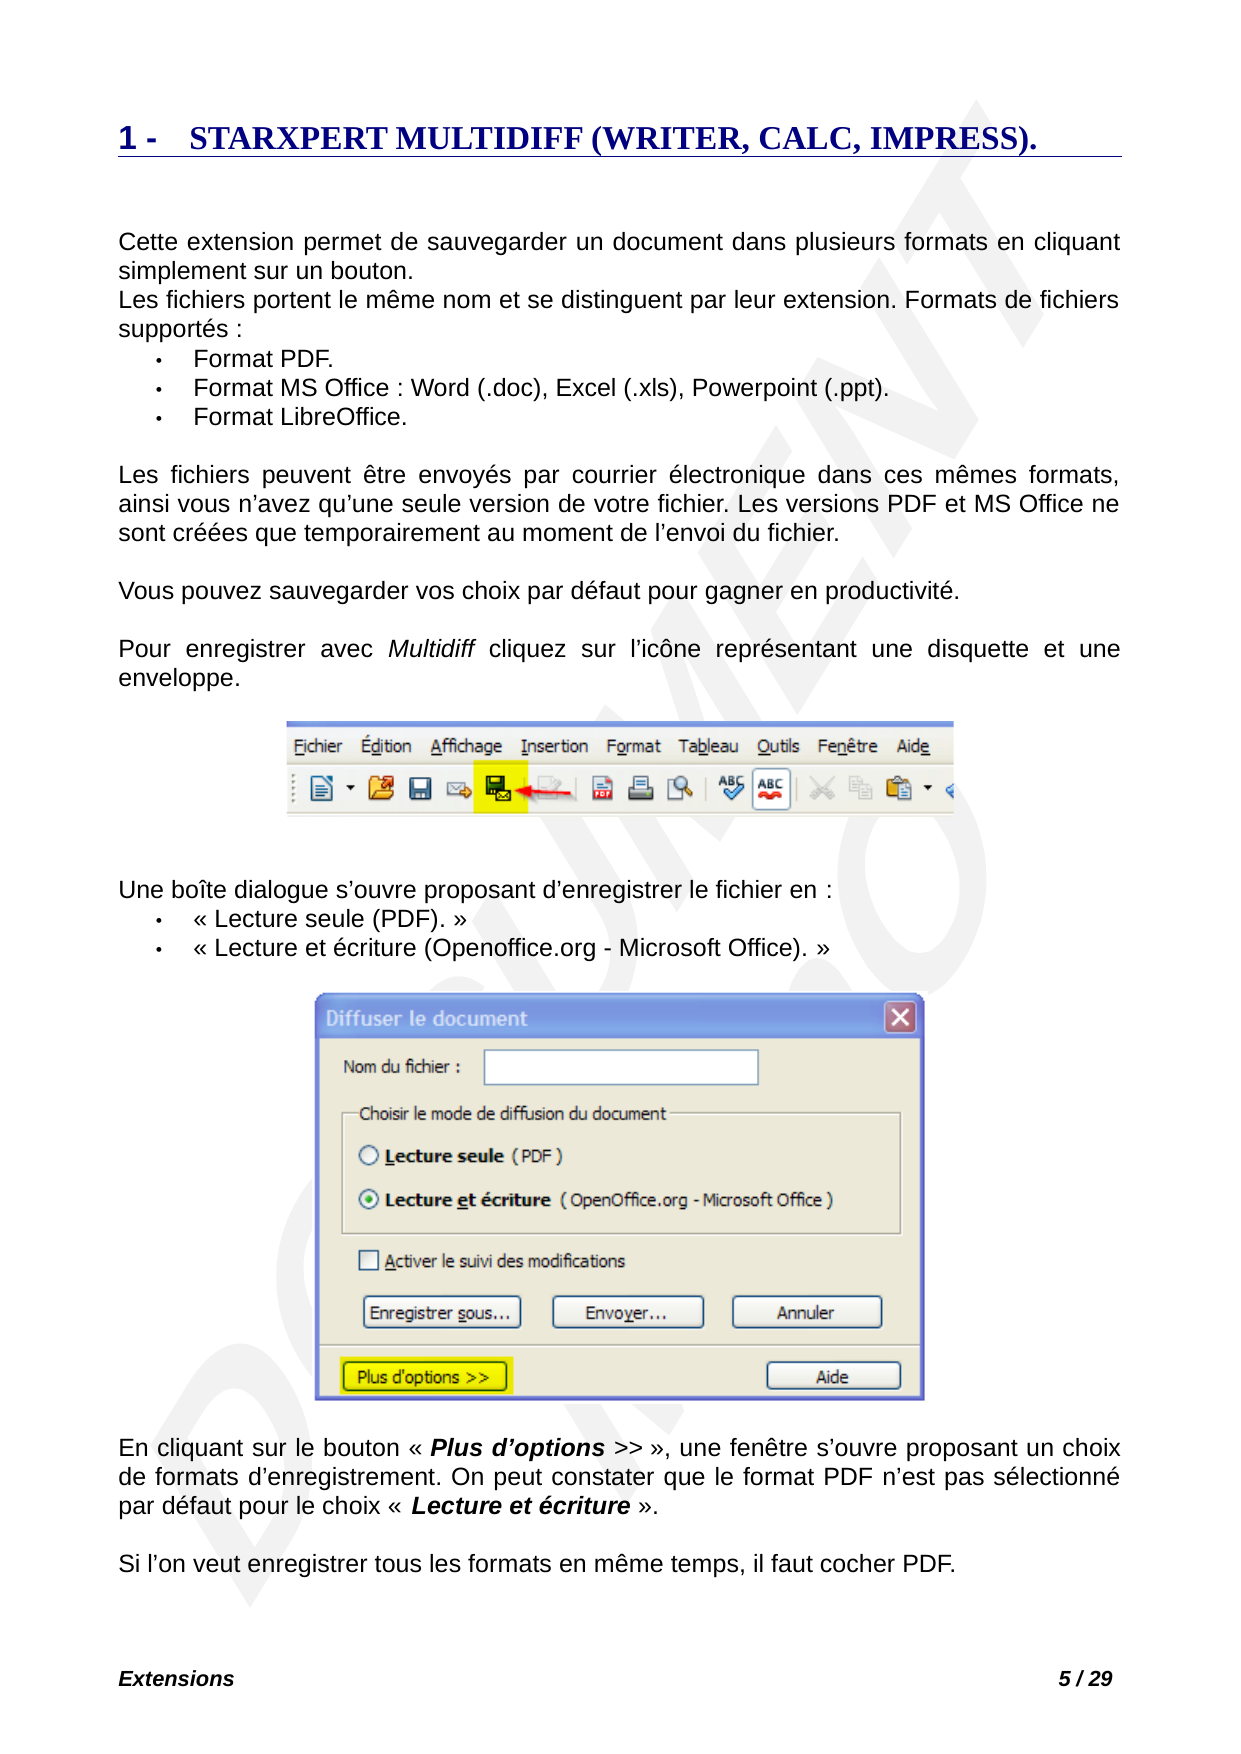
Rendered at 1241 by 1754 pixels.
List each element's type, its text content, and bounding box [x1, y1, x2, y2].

picture [286, 721, 954, 817]
picture [312, 991, 928, 1404]
text Une boîte dialogue s’ouvre proposant d’enregistrer le fichier en : [118, 875, 1122, 904]
list Format MS Office : Word (.doc), Excel (.xls), Powerpoint (.ppt). [156, 372, 1122, 402]
list Format PDF. [156, 343, 1122, 372]
text Les fichiers peuvent être envoyés par courrier électronique dans ces mêmes formats, ainsi vous n’avez qu’une seule version de votre fichier. Les versions PDF et MS Office ne sont créées que temporairement au moment de l’envoi du fichier. [118, 460, 1122, 547]
text Cette extension permet de sauvegarder un document dans plusieurs formats en cliquant simplement sur un bouton. [118, 227, 1122, 285]
text Pour enregistrer avec Multidiff cliquez sur l’icône représentant une disquette et une enveloppe. [118, 634, 1122, 692]
text Si l’on veut enregistrer tous les formats en même temps, il faut cocher PDF. [118, 1549, 1122, 1578]
list Format LibreOffice. [156, 402, 1122, 431]
text En cliquant sur le bouton « Plus d’options >> », une fenêtre s’ouvre proposant un choix de formats d’enregistrement. On peut constater que le format PDF n’est pas sélectionné par défaut pour le choix « Lecture et écriture ». [118, 1432, 1122, 1520]
text Vous pouvez sauvegarder vos choix par défaut pour gagner en productivité. [118, 547, 1122, 605]
list « Lecture seule (PDF). » [156, 904, 1122, 933]
subtitle StarXpert Multidiff (Writer, Calc, Impress). [118, 118, 1122, 156]
text Les fichiers portent le même nom et se distinguent par leur extension. Formats de fichiers supportés : [118, 285, 1122, 343]
list « Lecture et écriture (Openoffice.org - Microsoft Office). » [156, 933, 1122, 962]
